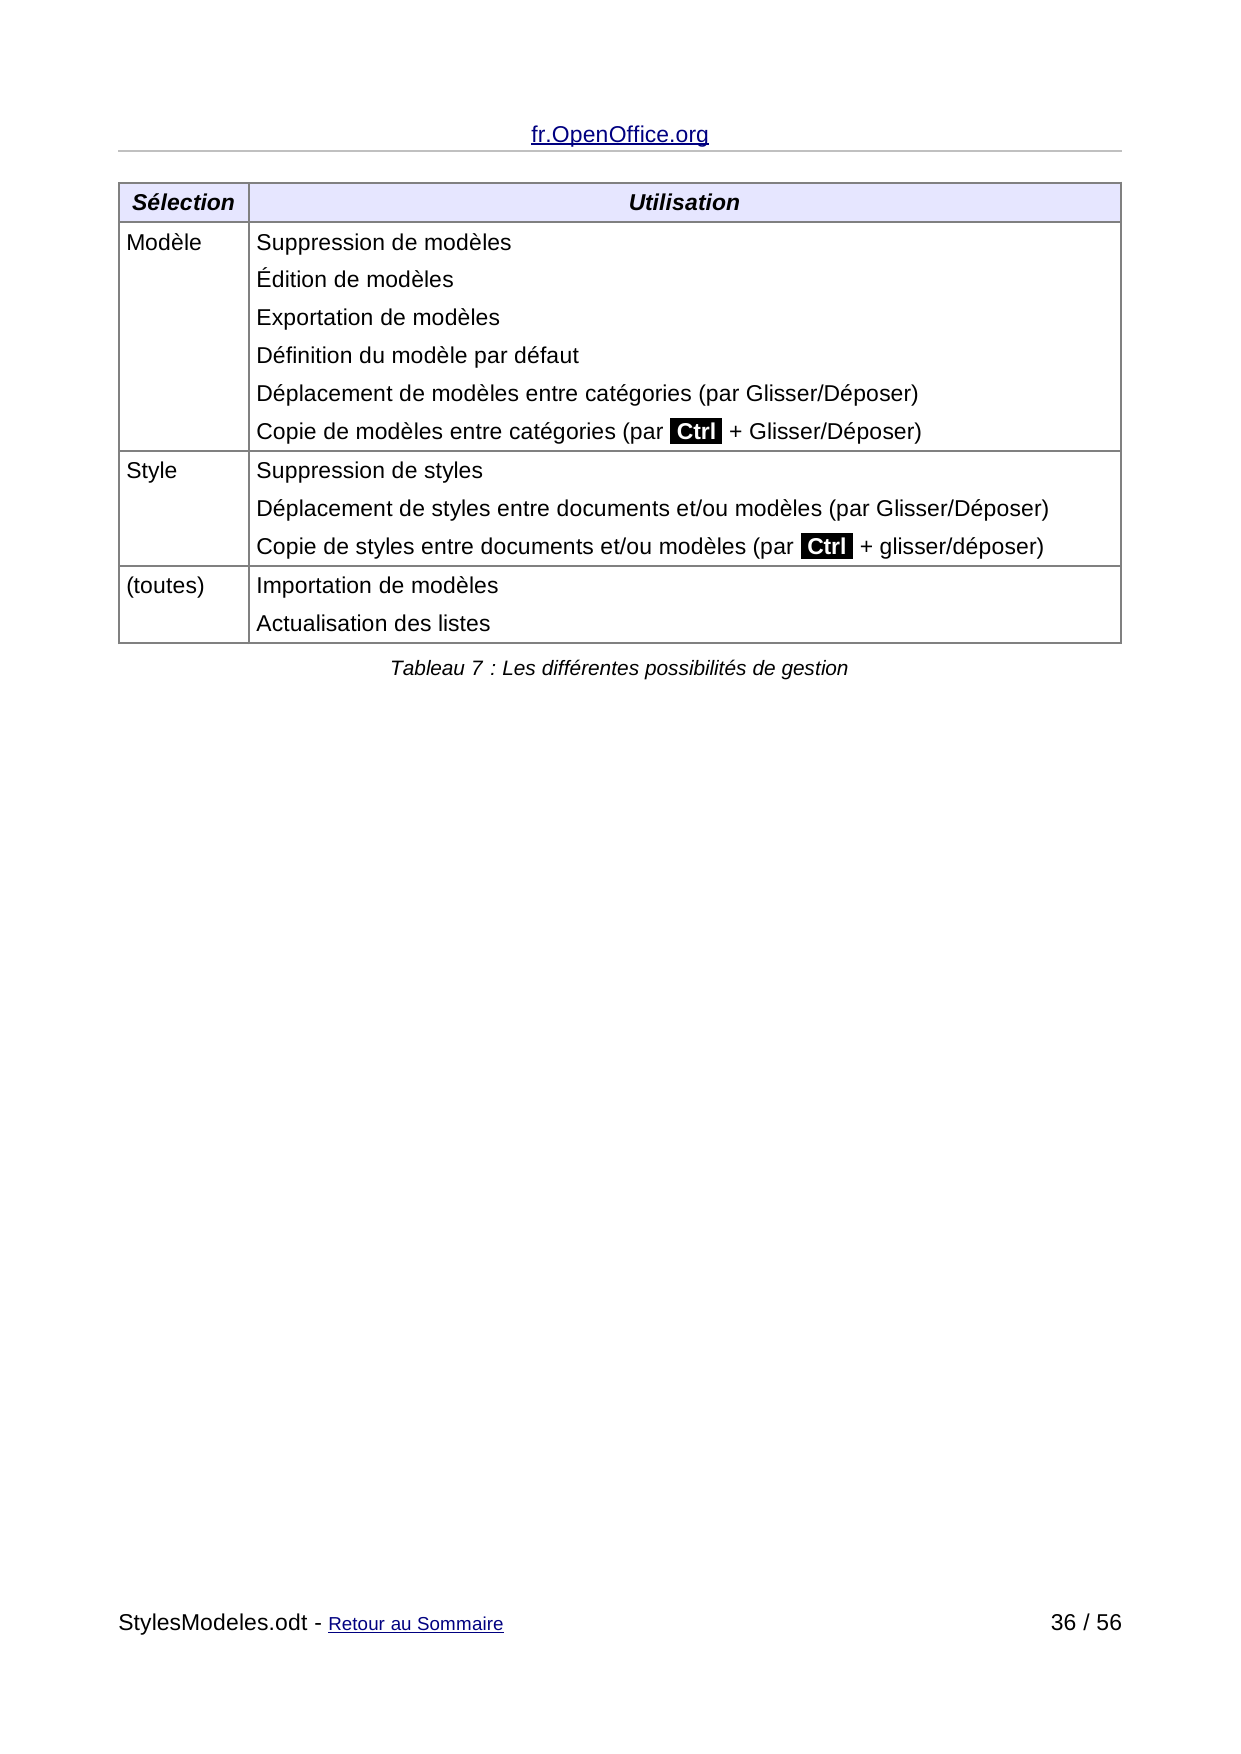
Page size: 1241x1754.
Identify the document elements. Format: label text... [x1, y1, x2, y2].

table_cell (toutes) [120, 567, 248, 642]
table_cell Modèle [120, 223, 248, 450]
table_cell Style [120, 452, 248, 565]
table_cell Suppression de modèles Édition de modèles Exportation de modèles Définition du modèle par défaut Déplacement de modèles entre catégories (par Glisser/Déposer) Copie de modèles entre catégories (par Ctrl + Glisser/Déposer) [250, 223, 1120, 450]
table_header Utilisation [250, 184, 1120, 221]
table_cell Suppression de styles Déplacement de styles entre documents et/ou modèles (par Glisser/Déposer) Copie de styles entre documents et/ou modèles (par Ctrl + glisser/déposer) [250, 452, 1120, 565]
table_cell Importation de modèles Actualisation des listes [250, 567, 1120, 642]
table_header Sélection [120, 184, 248, 221]
text Tableau 7 : Les différentes possibilités de gestion [118, 657, 1122, 680]
